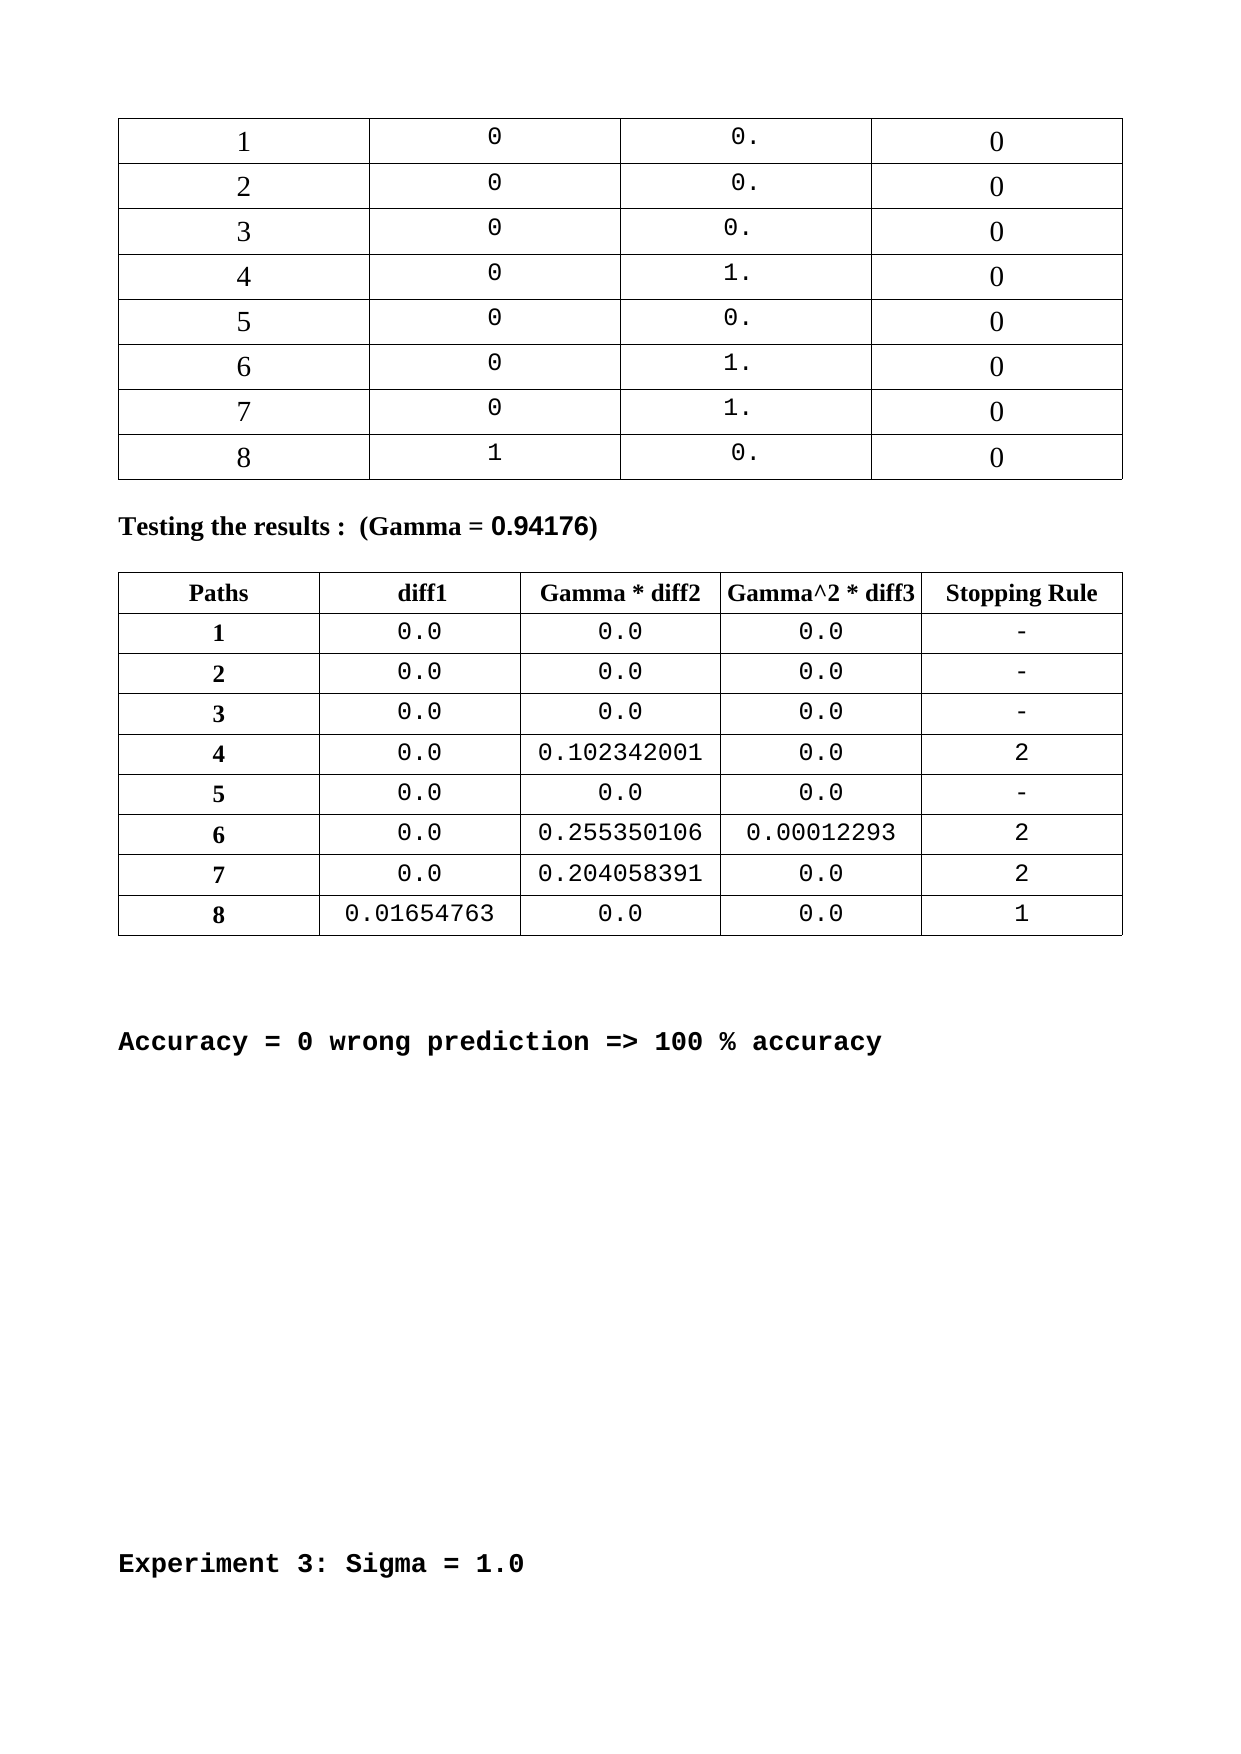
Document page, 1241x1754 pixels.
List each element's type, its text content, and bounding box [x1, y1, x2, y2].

table_cell 1. [621, 390, 871, 434]
table_cell 2 [119, 164, 369, 208]
table_cell 0 [370, 119, 620, 163]
table_cell 0.0 [320, 855, 520, 895]
table_cell 0. [621, 300, 871, 344]
table_cell 6 [119, 345, 369, 389]
table_cell 4 [119, 735, 319, 774]
table_cell - [922, 694, 1122, 733]
table_header Stopping Rule [922, 573, 1122, 612]
table_cell 0.0 [721, 735, 921, 774]
text Experiment 3: Sigma = 1.0 [118, 1550, 1122, 1580]
table_cell - [922, 654, 1122, 693]
table_cell 0 [872, 300, 1122, 344]
table_cell 1 [370, 435, 620, 479]
table_cell 0 [872, 119, 1122, 163]
table_cell 5 [119, 775, 319, 814]
table_cell 0.0 [721, 775, 921, 814]
table_cell - [922, 775, 1122, 814]
table_cell 2 [119, 654, 319, 693]
table_cell 0.0 [521, 775, 720, 814]
table_header Gamma * diff2 [521, 573, 720, 612]
table_header Paths [119, 573, 319, 612]
table_cell 0 [370, 209, 620, 253]
table_cell 0.102342001 [521, 735, 720, 774]
table_cell 0.0 [721, 694, 921, 733]
table_cell 0.0 [721, 614, 921, 653]
table_cell 0 [370, 255, 620, 298]
table_cell 0 [370, 390, 620, 434]
table_cell 7 [119, 855, 319, 895]
table_cell 2 [922, 735, 1122, 774]
table_cell 0 [872, 255, 1122, 298]
table_header diff1 [320, 573, 520, 612]
table_cell 7 [119, 390, 369, 434]
table_cell 0. [621, 435, 871, 479]
table_cell 3 [119, 694, 319, 733]
table_cell 0 [872, 345, 1122, 389]
table_cell 0.0 [320, 775, 520, 814]
table_cell 0 [370, 164, 620, 208]
table_cell 1 [119, 119, 369, 163]
table_header Gamma^2 * diff3 [721, 573, 921, 612]
table_cell 0. [621, 209, 871, 253]
table_cell 4 [119, 255, 369, 298]
text Accuracy = 0 wrong prediction => 100 % accuracy [118, 1027, 1122, 1058]
table_cell 0 [872, 209, 1122, 253]
text Testing the results : (Gamma = 0.94176) [118, 510, 1122, 541]
table_cell 0 [370, 300, 620, 344]
table_cell 0 [872, 390, 1122, 434]
table_cell 0.01654763 [320, 896, 520, 935]
table_cell - [922, 614, 1122, 653]
table_cell 0 [872, 164, 1122, 208]
table_cell 1. [621, 345, 871, 389]
table_cell 0. [621, 119, 871, 163]
table_cell 0.0 [721, 896, 921, 935]
table_cell 0.255350106 [521, 815, 720, 854]
table_cell 1 [119, 614, 319, 653]
table_cell 0.0 [721, 855, 921, 895]
table_cell 0.00012293 [721, 815, 921, 854]
table_cell 0.204058391 [521, 855, 720, 895]
table_cell 0 [872, 435, 1122, 479]
table_cell 0.0 [320, 614, 520, 653]
table_cell 0.0 [320, 815, 520, 854]
table_cell 6 [119, 815, 319, 854]
table_cell 2 [922, 855, 1122, 895]
table_cell 1. [621, 255, 871, 298]
table_cell 0 [370, 345, 620, 389]
table_cell 1 [922, 896, 1122, 935]
table_cell 0.0 [521, 614, 720, 653]
table_cell 0.0 [320, 694, 520, 733]
table_cell 0.0 [521, 896, 720, 935]
table_cell 8 [119, 435, 369, 479]
table_cell 0.0 [721, 654, 921, 693]
table_cell 2 [922, 815, 1122, 854]
table_cell 0.0 [320, 654, 520, 693]
table_cell 5 [119, 300, 369, 344]
table_cell 0. [621, 164, 871, 208]
table_cell 0.0 [521, 654, 720, 693]
table_cell 3 [119, 209, 369, 253]
table_cell 8 [119, 896, 319, 935]
table_cell 0.0 [320, 735, 520, 774]
table_cell 0.0 [521, 694, 720, 733]
